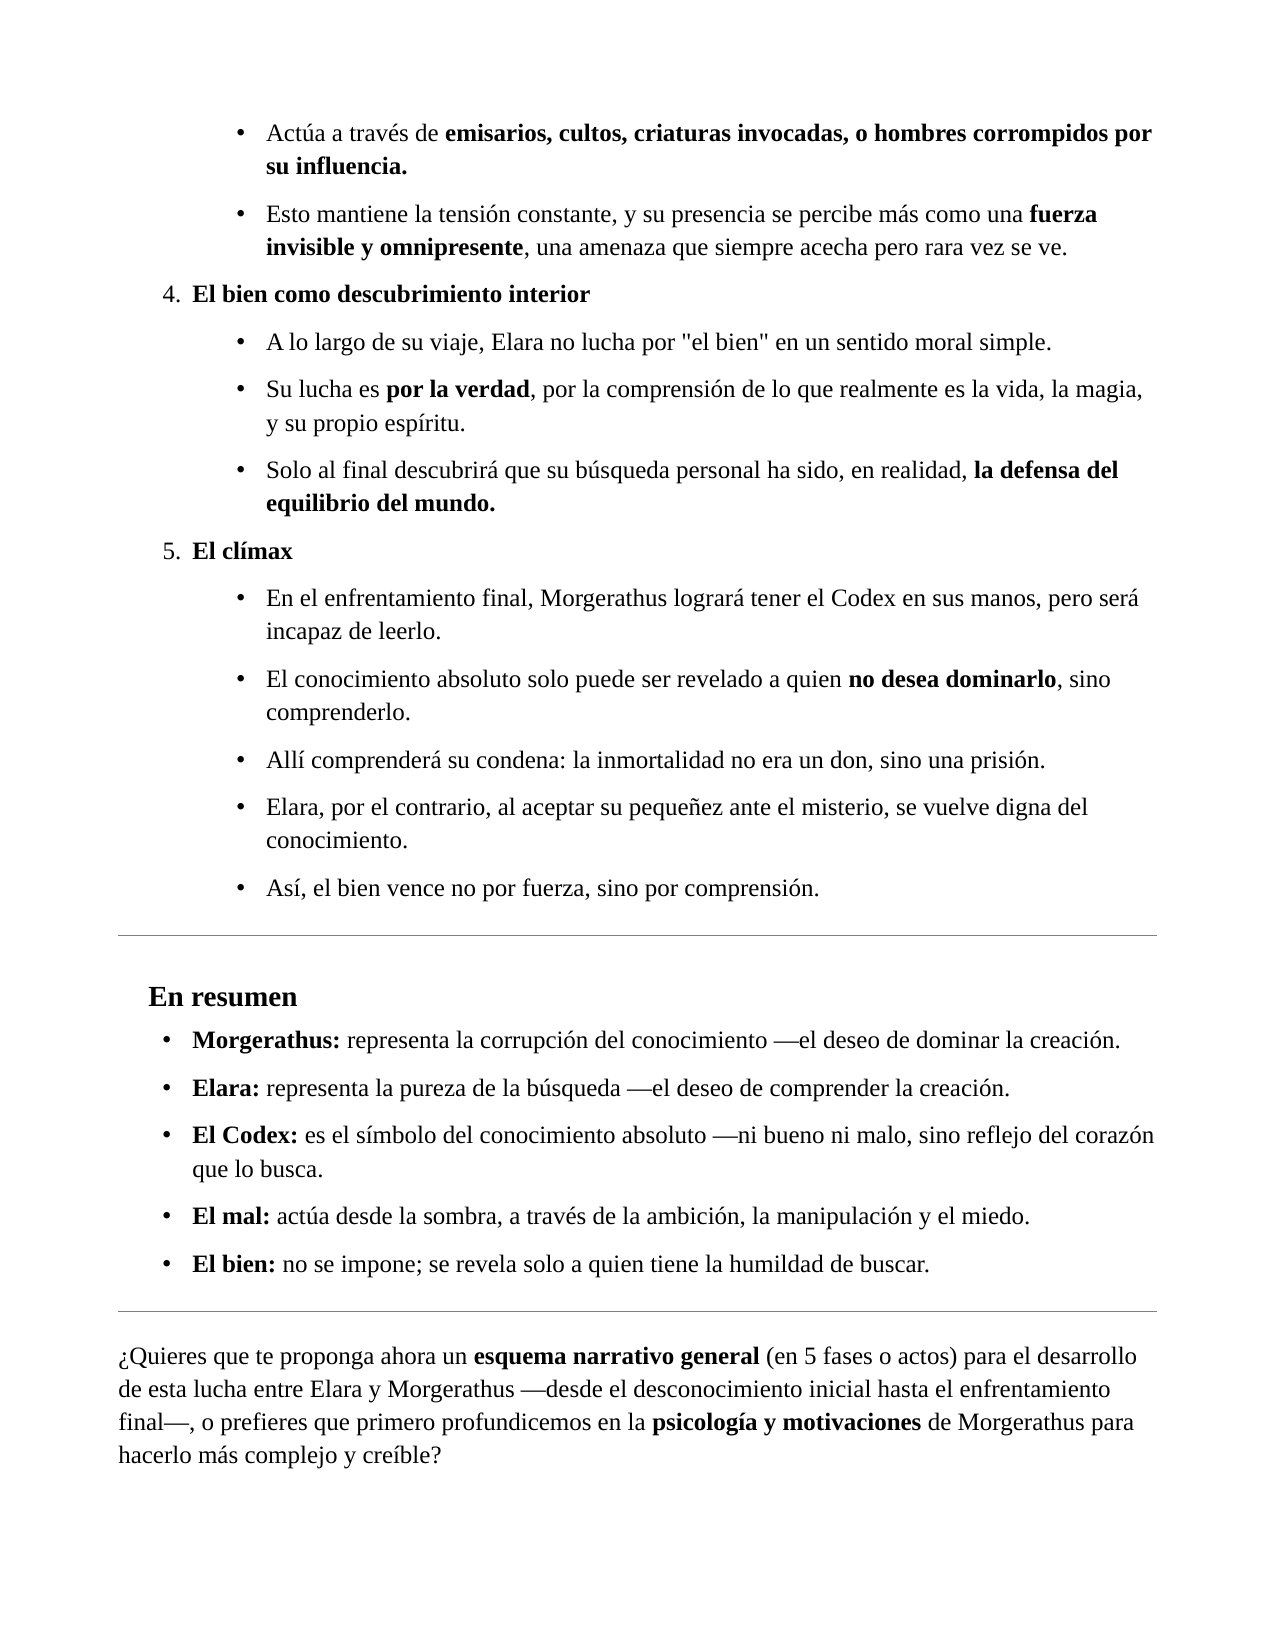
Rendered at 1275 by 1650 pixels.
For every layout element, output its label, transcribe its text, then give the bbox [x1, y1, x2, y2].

list Esto mantiene la tensión constante, y su presencia se percibe más como una fuerza invisible y omnipresente, una amenaza que siempre acecha pero rara vez se ve. [236, 199, 1157, 261]
list Solo al final descubrirá que su búsqueda personal ha sido, en realidad, la defensa del equilibrio del mundo. [236, 455, 1157, 517]
list El Codex: es el símbolo del conocimiento absoluto —ni bueno ni malo, sino reflejo del corazón que lo busca. [162, 1121, 1157, 1182]
list Así, el bien vence no por fuerza, sino por comprensión. [236, 873, 1157, 902]
text ¿Quieres que te proponga ahora un esquema narrativo general (en 5 fases o actos) para el desarrollo de esta lucha entre Elara y Morgerathus —desde el desconocimiento inicial hasta el enfrentamiento final—, o prefieres que primero profundicemos en la psicología y motivaciones de Morgerathus para hacerlo más complejo y creíble? [118, 1341, 1157, 1468]
list Actúa a través de emisarios, cultos, criaturas invocadas, o hombres corrompidos por su influencia. [236, 118, 1157, 180]
list Morgerathus: representa la corrupción del conocimiento —el deseo de dominar la creación. [162, 1025, 1157, 1054]
list Su lucha es por la verdad, por la comprensión de lo que realmente es la vida, la magia, y su propio espíritu. [236, 374, 1157, 436]
list Allí comprenderá su condena: la inmortalidad no era un don, sino una prisión. [236, 745, 1157, 773]
subtitle 🔹 En resumen [118, 979, 1157, 1013]
list El bien: no se impone; se revela solo a quien tiene la humildad de buscar. [162, 1249, 1157, 1278]
list Elara, por el contrario, al aceptar su pequeñez ante el misterio, se vuelve digna del conocimiento. [236, 792, 1157, 854]
list El bien como descubrimiento interior [162, 279, 1157, 308]
list En el enfrentamiento final, Morgerathus logrará tener el Codex en sus manos, pero será incapaz de leerlo. [236, 583, 1157, 645]
list A lo largo de su viaje, Elara no lucha por "el bien" en un sentido moral simple. [236, 327, 1157, 356]
list Elara: representa la pureza de la búsqueda —el deseo de comprender la creación. [162, 1073, 1157, 1102]
list El mal: actúa desde la sombra, a través de la ambición, la manipulación y el miedo. [162, 1201, 1157, 1230]
list El clímax [162, 536, 1157, 564]
list El conocimiento absoluto solo puede ser revelado a quien no desea dominarlo, sino comprenderlo. [236, 664, 1157, 726]
